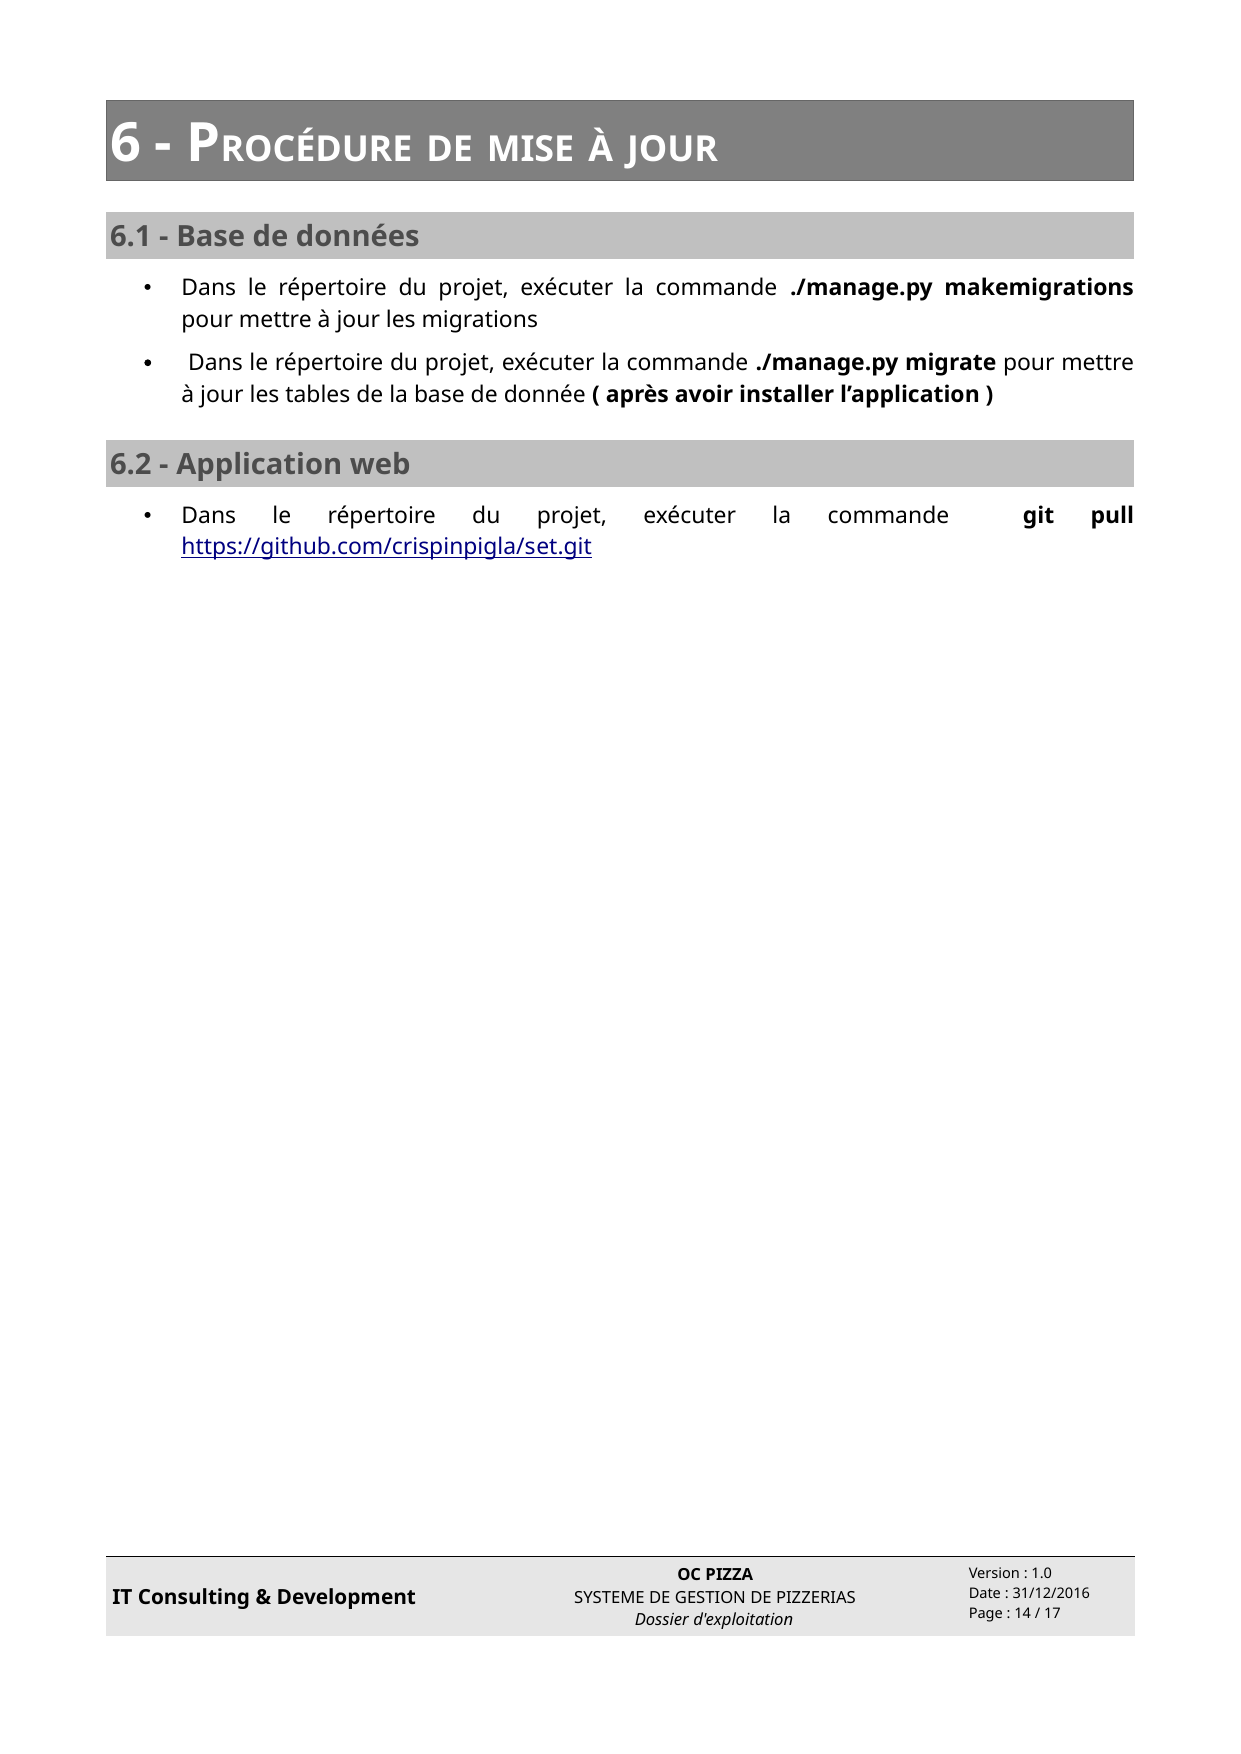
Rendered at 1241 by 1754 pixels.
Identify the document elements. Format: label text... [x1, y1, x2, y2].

subtitle Application web [107, 441, 1133, 486]
list Dans le répertoire du projet, exécuter la commande ./manage.py makemigrations pour mettre à jour les migrations [144, 271, 1134, 334]
list Dans le répertoire du projet, exécuter la commande ./manage.py migrate pour mettre à jour les tables de la base de donnée ( après avoir installer l’application ) [144, 346, 1134, 409]
subtitle Procédure de mise à jour [107, 101, 1133, 180]
list Dans le répertoire du projet, exécuter la commande git pull https://github.com/crispinpigla/set.git [144, 499, 1134, 562]
subtitle Base de données [107, 213, 1133, 258]
